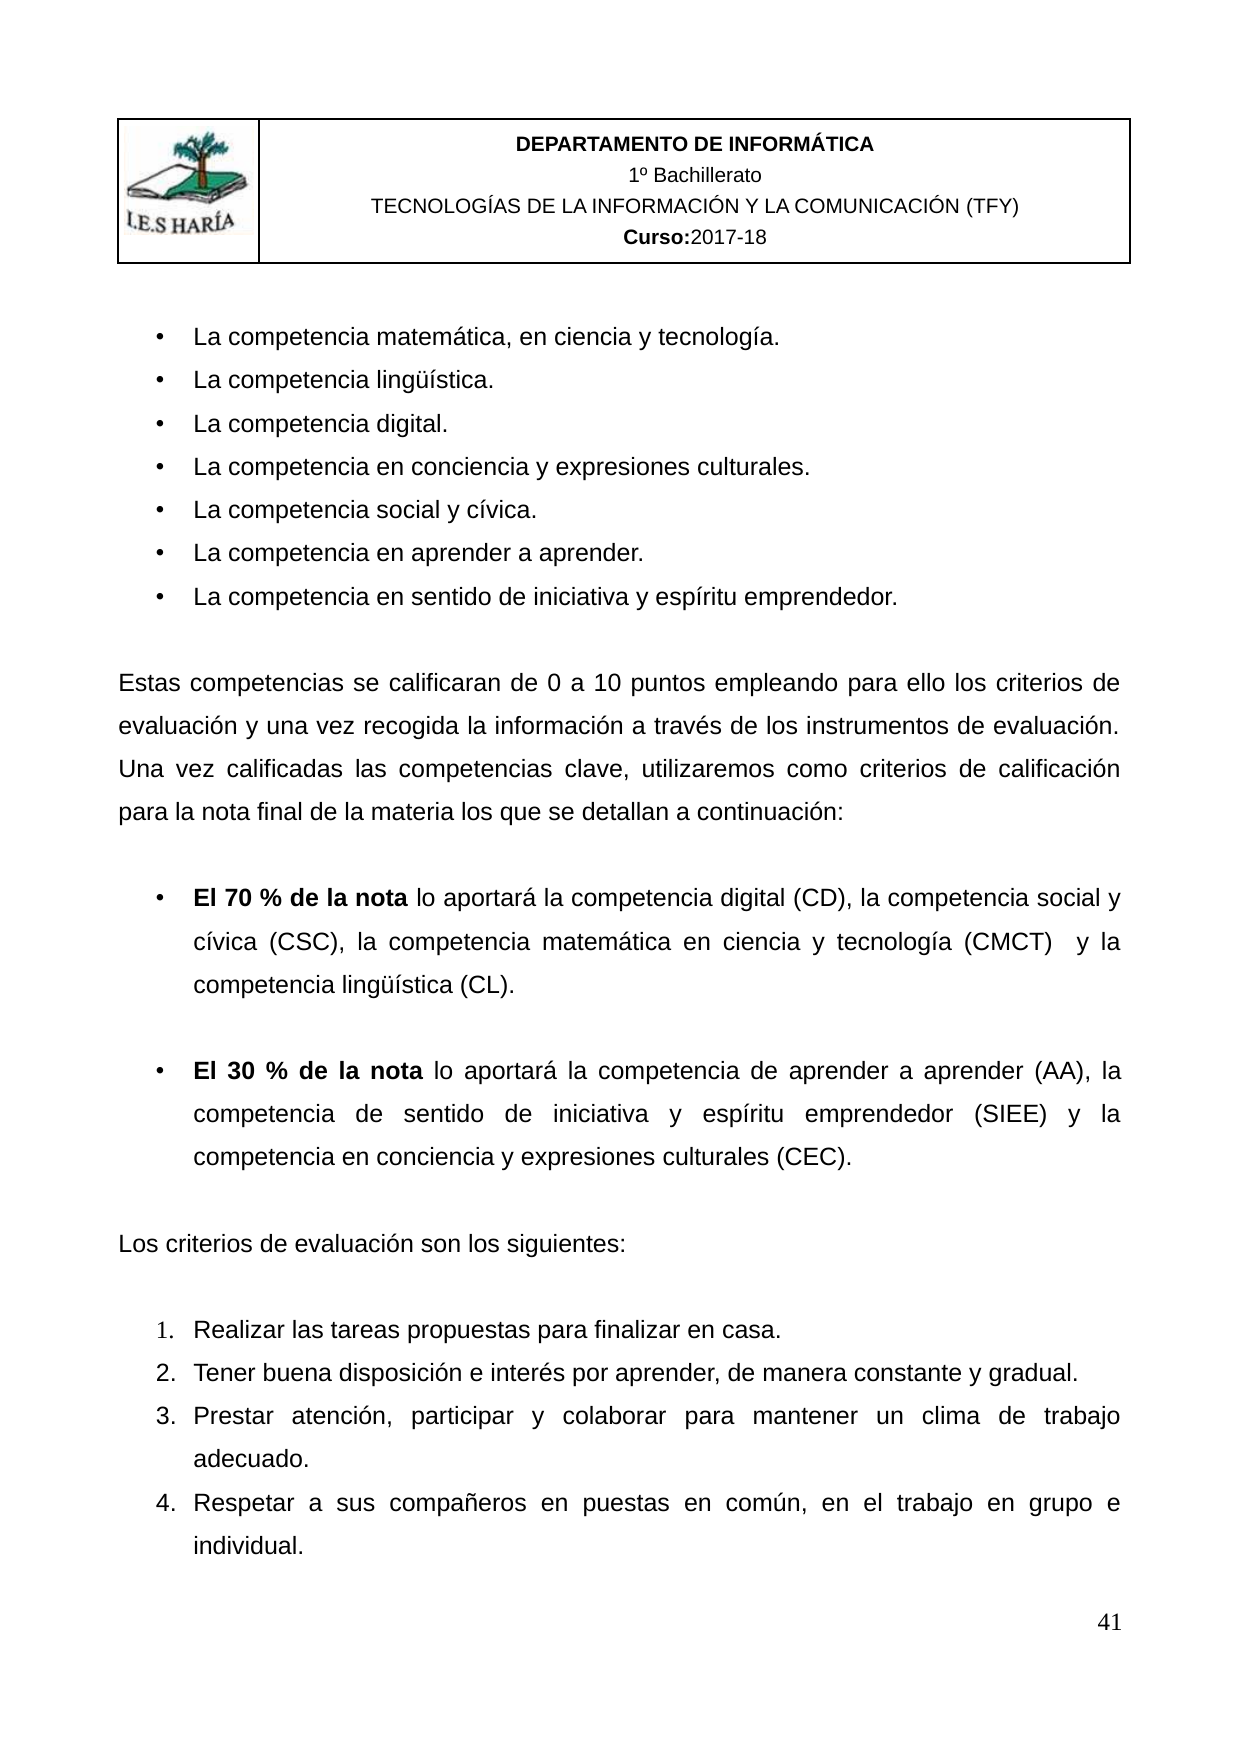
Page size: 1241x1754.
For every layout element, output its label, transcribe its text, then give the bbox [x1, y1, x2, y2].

list La competencia digital. [156, 408, 1122, 437]
list La competencia en aprender a aprender. [156, 538, 1122, 567]
list La competencia social y cívica. [156, 495, 1122, 524]
list Realizar las tareas propuestas para finalizar en casa. [156, 1315, 1122, 1344]
text Estas competencias se calificaran de 0 a 10 puntos empleando para ello los criterios de evaluación y una vez recogida la información a través de los instrumentos de evaluación. Una vez calificadas las competencias clave, utilizaremos como criterios de calificación para la nota final de la materia los que se detallan a continuación: [118, 668, 1122, 826]
list La competencia en conciencia y expresiones culturales. [156, 452, 1122, 481]
list El 30 % de la nota lo aportará la competencia de aprender a aprender (AA), la competencia de sentido de iniciativa y espíritu emprendedor (SIEE) y la competencia en conciencia y expresiones culturales (CEC). [156, 1056, 1122, 1171]
picture [123, 126, 254, 235]
list Tener buena disposición e interés por aprender, de manera constante y gradual. [156, 1358, 1122, 1387]
list La competencia matemática, en ciencia y tecnología. [156, 322, 1122, 351]
list La competencia en sentido de iniciativa y espíritu emprendedor. [156, 581, 1122, 610]
list La competencia lingüística. [156, 365, 1122, 394]
list Prestar atención, participar y colaborar para mantener un clima de trabajo adecuado. [156, 1401, 1122, 1473]
list Respetar a sus compañeros en puestas en común, en el trabajo en grupo e individual. [156, 1487, 1122, 1559]
text Los criterios de evaluación son los siguientes: [118, 1229, 1122, 1257]
list El 70 % de la nota lo aportará la competencia digital (CD), la competencia social y cívica (CSC), la competencia matemática en ciencia y tecnología (CMCT) y la competencia lingüística (CL). [156, 883, 1122, 998]
